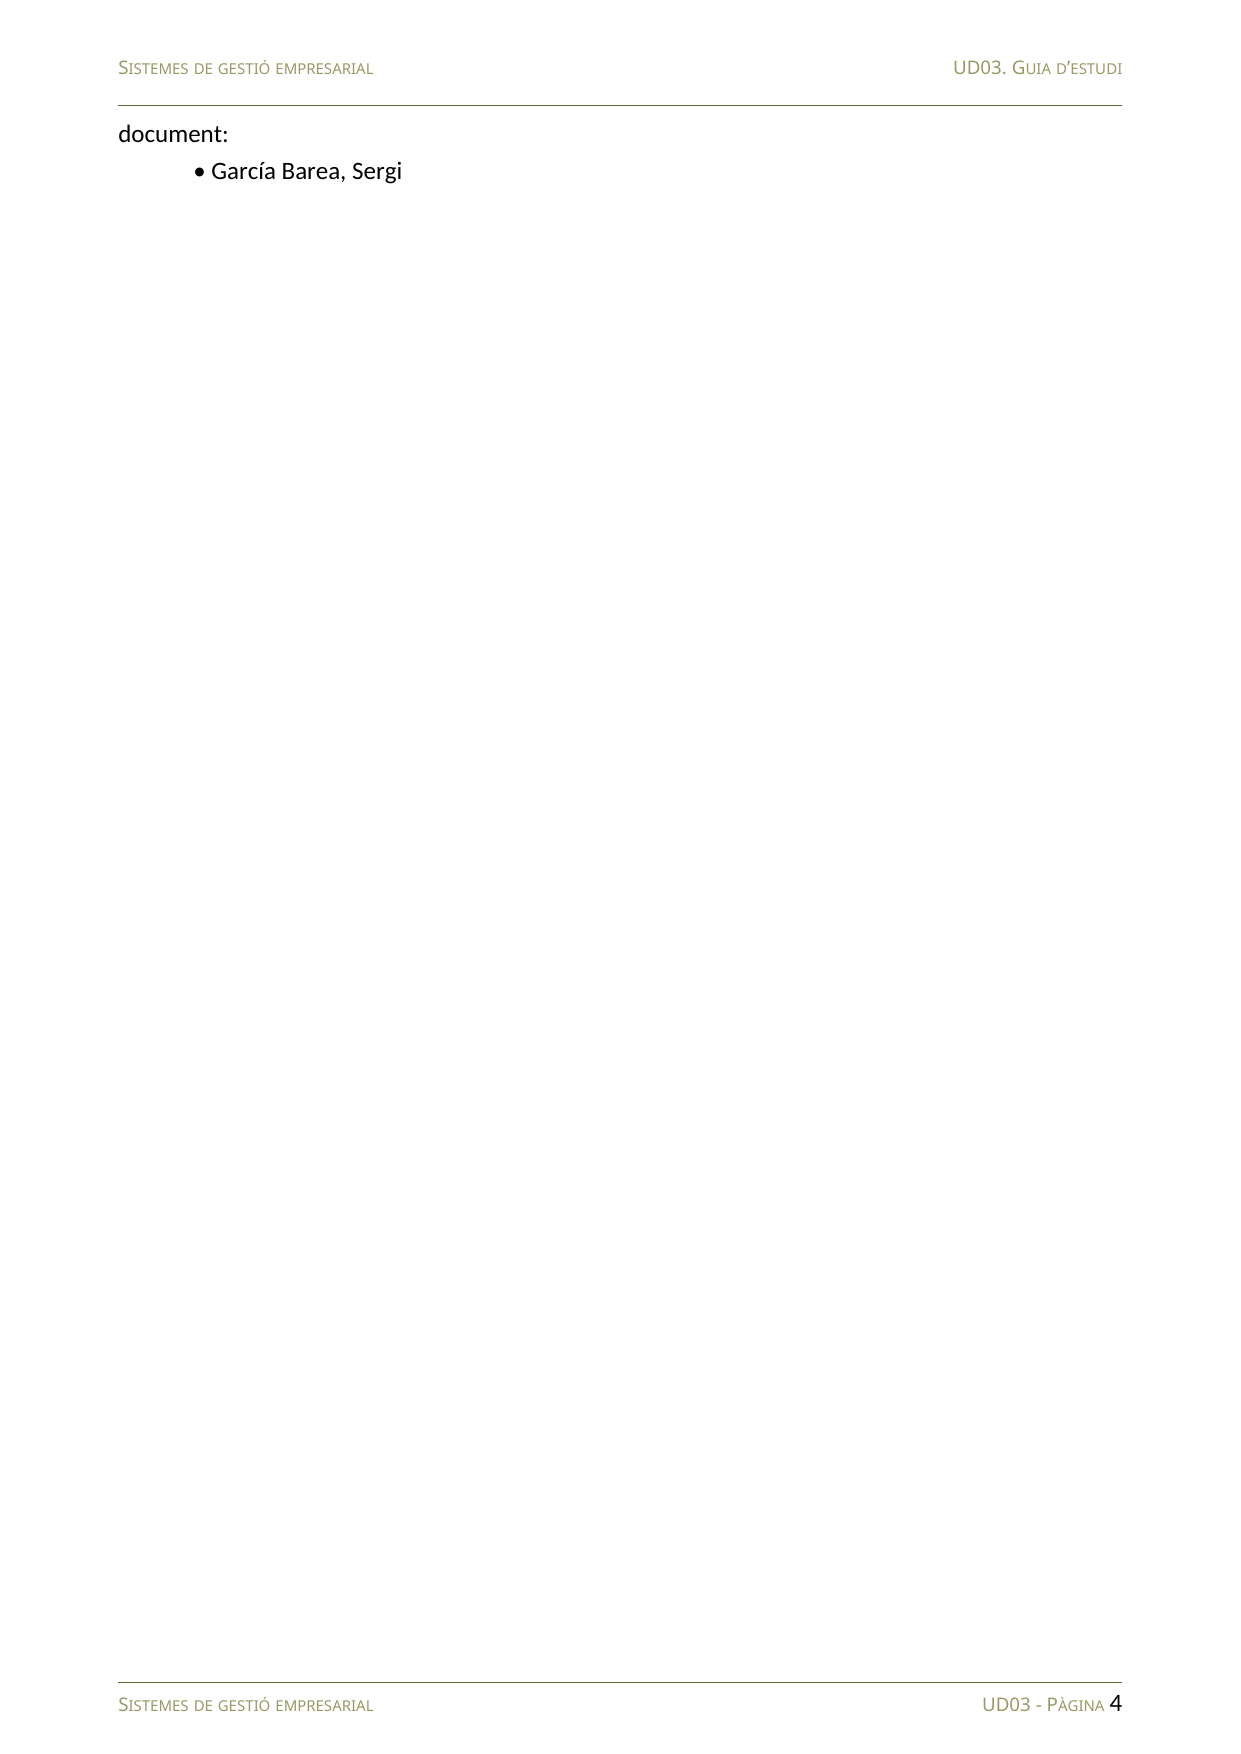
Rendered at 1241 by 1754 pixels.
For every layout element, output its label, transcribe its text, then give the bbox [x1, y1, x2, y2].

text • García Barea, Sergi [118, 155, 1122, 186]
text document: [118, 118, 1122, 148]
